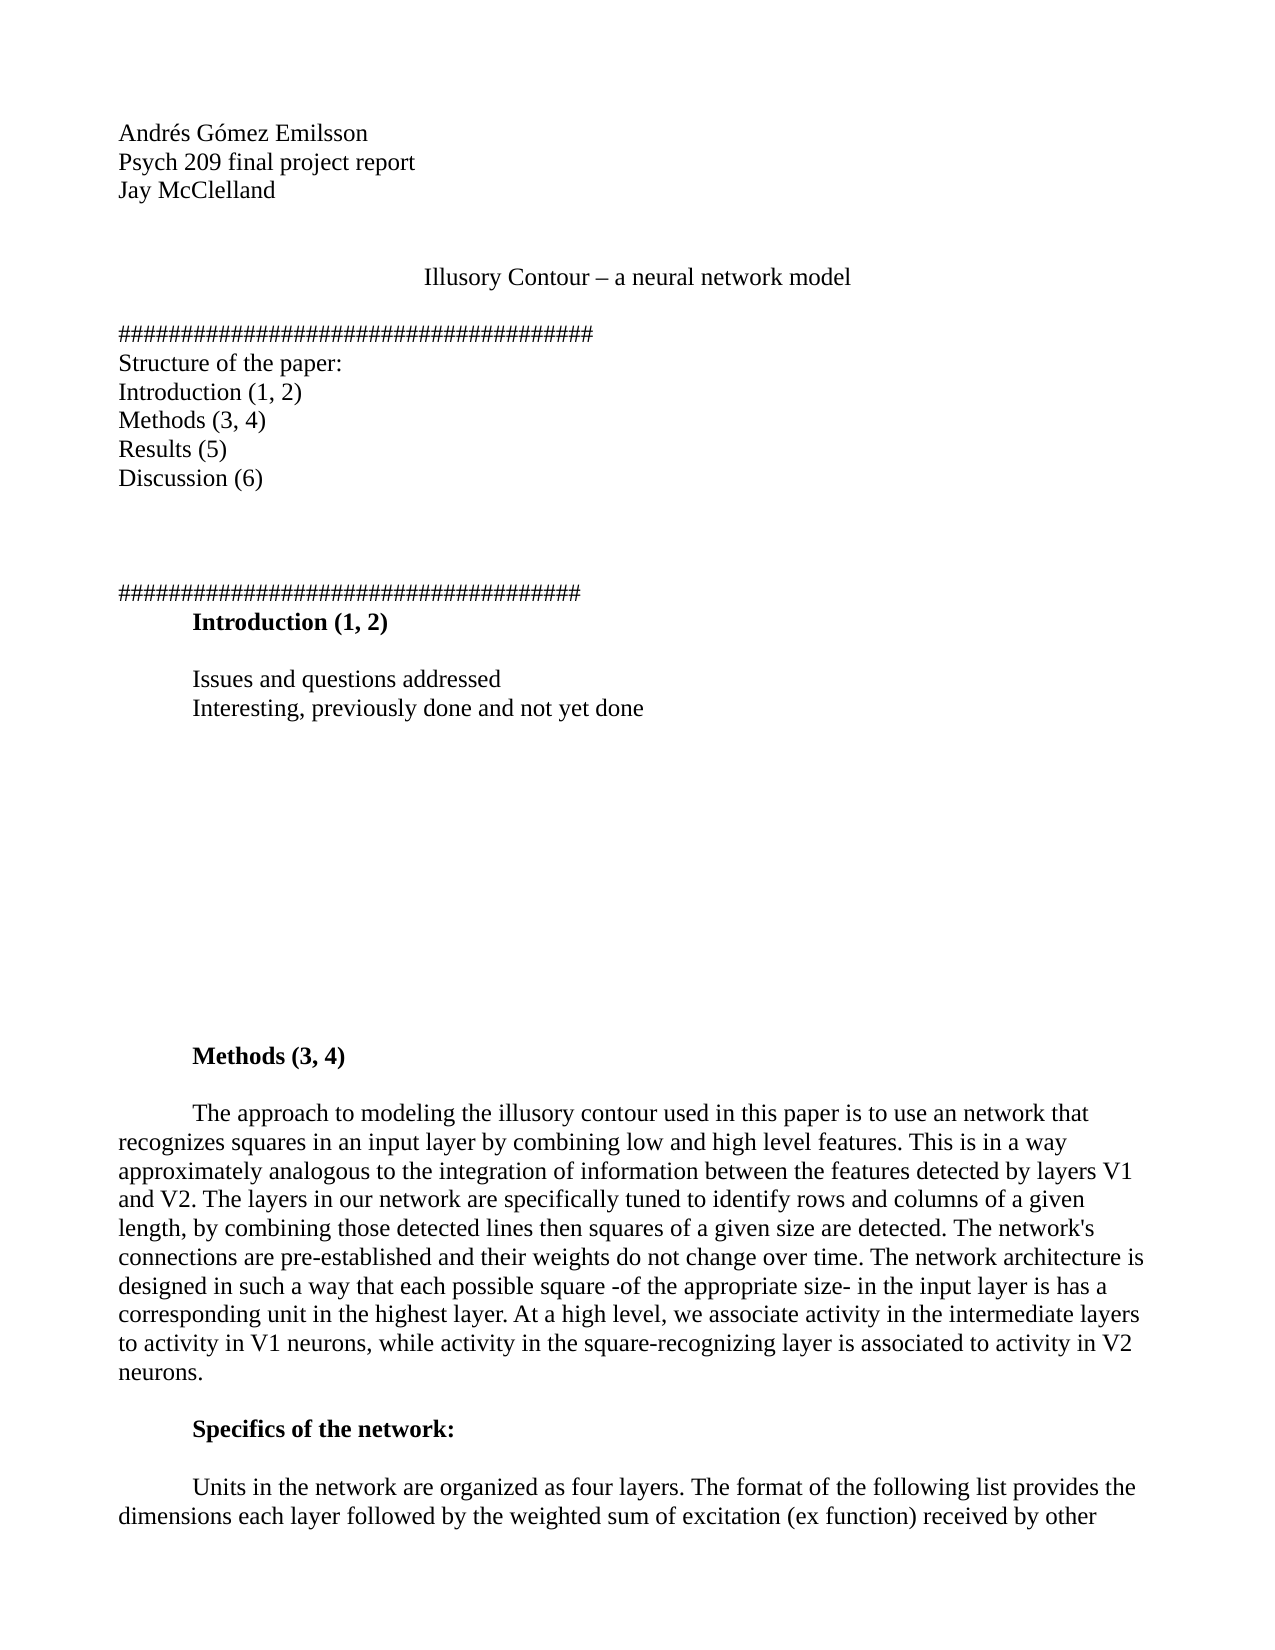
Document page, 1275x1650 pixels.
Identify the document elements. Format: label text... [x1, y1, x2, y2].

text Methods (3, 4) [118, 1041, 1157, 1069]
text Illusory Contour – a neural network model [118, 262, 1157, 291]
text Jay McClelland [118, 176, 1157, 204]
text The approach to modeling the illusory contour used in this paper is to use an network that recognizes squares in an input layer by combining low and high level features. This is in a way approximately analogous to the integration of information between the features detected by layers V1 and V2. The layers in our network are specifically tuned to identify rows and columns of a given length, by combining those detected lines then squares of a given size are detected. The network's connections are pre-established and their weights do not change over time. The network architecture is designed in such a way that each possible square -of the appropriate size- in the input layer is has a corresponding unit in the highest layer. At a high level, we associate activity in the intermediate layers to activity in V1 neurons, while activity in the square-recognizing layer is associated to activity in V2 neurons. [118, 1098, 1157, 1386]
text Introduction (1, 2) [118, 377, 1157, 406]
text Introduction (1, 2) [118, 607, 1157, 636]
text Interesting, previously done and not yet done [118, 693, 1157, 722]
text Methods (3, 4) [118, 406, 1157, 434]
text Discussion (6) [118, 463, 1157, 492]
text ###################################### [118, 319, 1157, 348]
text Units in the network are organized as four layers. The format of the following list provides the dimensions each layer followed by the weighted sum of excitation (ex function) received by other [118, 1472, 1157, 1529]
text Structure of the paper: [118, 348, 1157, 377]
text Issues and questions addressed [118, 664, 1157, 693]
text Results (5) [118, 434, 1157, 463]
text Specifics of the network: [118, 1414, 1157, 1443]
text Psych 209 final project report [118, 147, 1157, 176]
text Andrés Gómez Emilsson [118, 118, 1157, 147]
text ##################################### [118, 578, 1157, 607]
